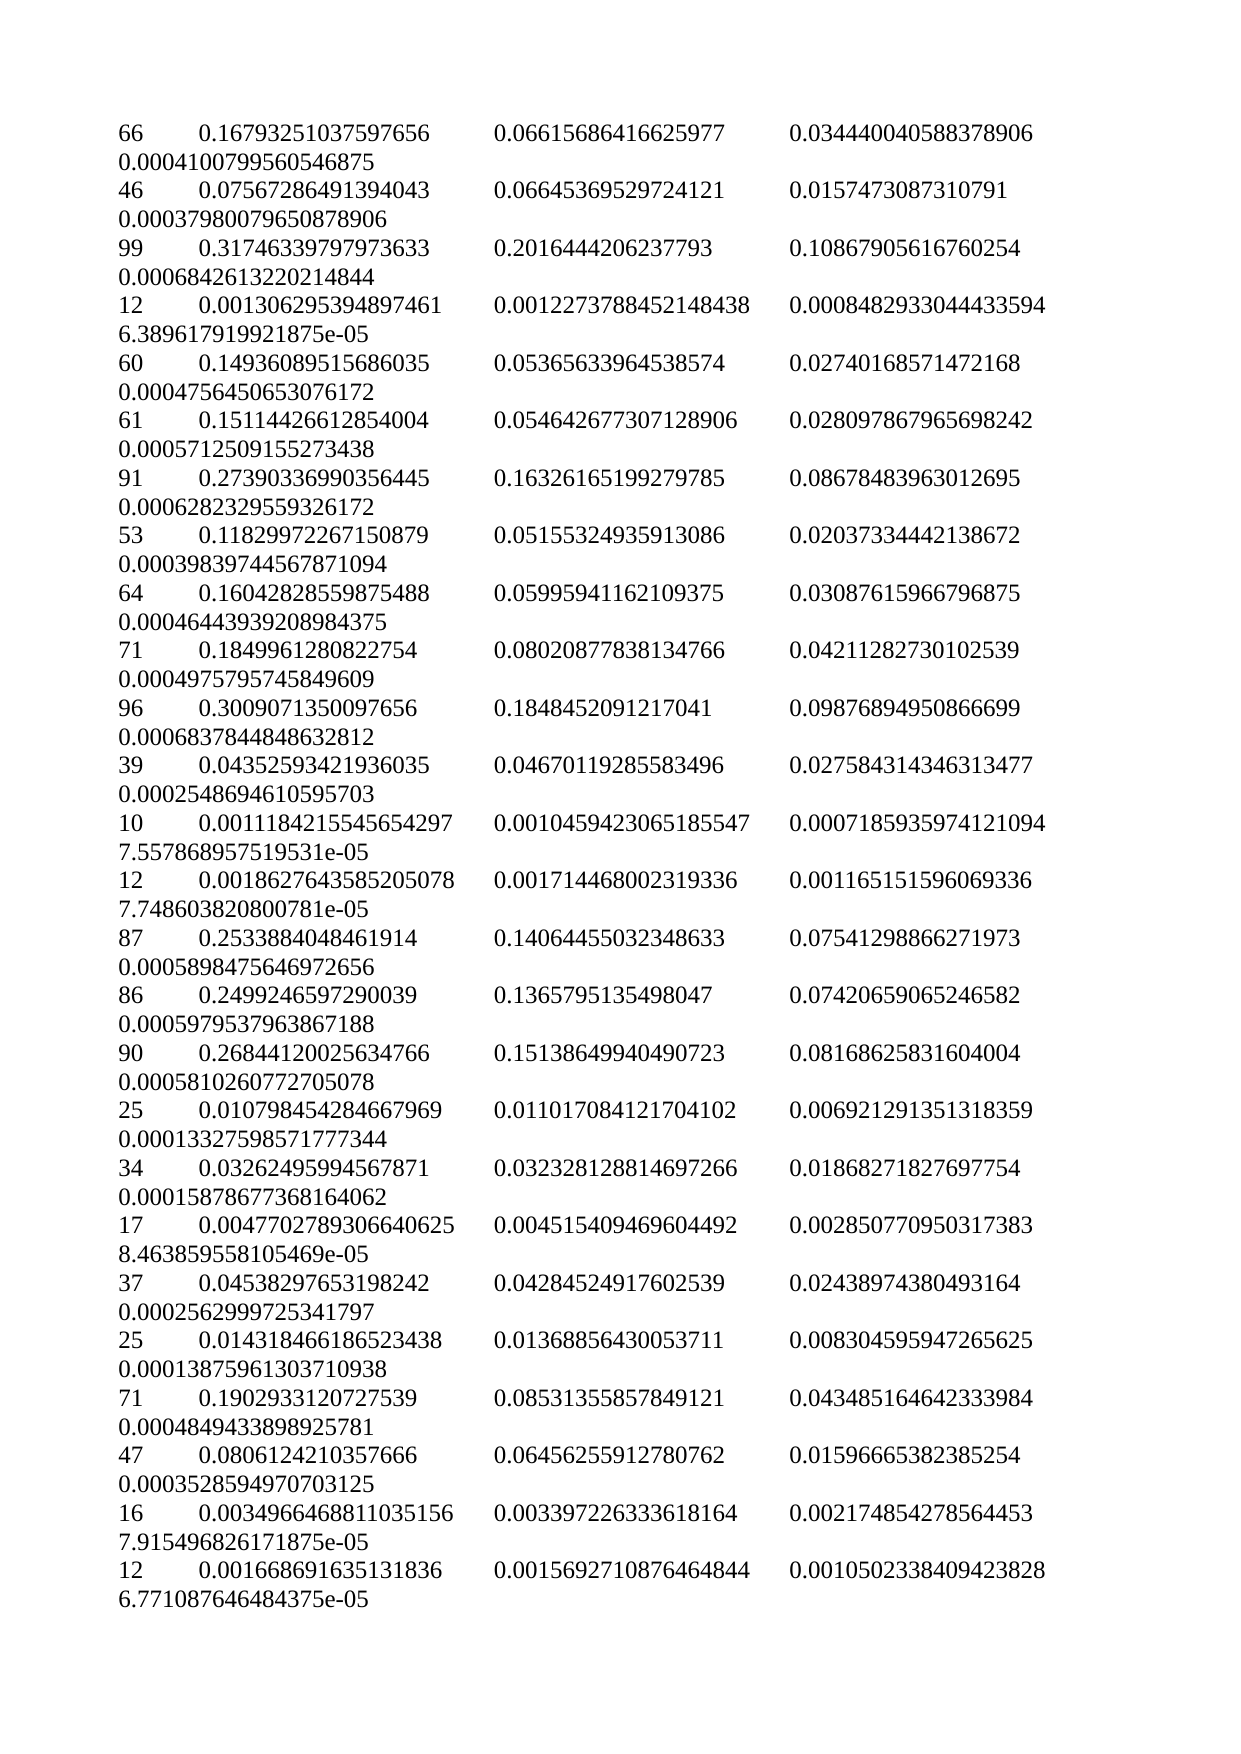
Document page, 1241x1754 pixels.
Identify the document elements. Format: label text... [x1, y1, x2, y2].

text 99 0.31746339797973633 0.2016444206237793 0.10867905616760254 0.0006842613220214844 [118, 233, 1122, 291]
text 91 0.27390336990356445 0.16326165199279785 0.08678483963012695 0.0006282329559326172 [118, 463, 1122, 521]
text 90 0.26844120025634766 0.15138649940490723 0.08168625831604004 0.0005810260772705078 [118, 1038, 1122, 1096]
text 71 0.1849961280822754 0.08020877838134766 0.04211282730102539 0.0004975795745849609 [118, 636, 1122, 693]
text 34 0.03262495994567871 0.032328128814697266 0.01868271827697754 0.00015878677368164062 [118, 1153, 1122, 1211]
text 86 0.2499246597290039 0.1365795135498047 0.07420659065246582 0.0005979537963867188 [118, 981, 1122, 1038]
text 61 0.15114426612854004 0.054642677307128906 0.028097867965698242 0.0005712509155273438 [118, 406, 1122, 463]
text 87 0.2533884048461914 0.14064455032348633 0.07541298866271973 0.0005898475646972656 [118, 923, 1122, 981]
text 17 0.0047702789306640625 0.004515409469604492 0.002850770950317383 8.463859558105469e-05 [118, 1211, 1122, 1268]
text 71 0.1902933120727539 0.08531355857849121 0.043485164642333984 0.0004849433898925781 [118, 1383, 1122, 1441]
text 39 0.04352593421936035 0.04670119285583496 0.027584314346313477 0.0002548694610595703 [118, 751, 1122, 808]
text 16 0.0034966468811035156 0.003397226333618164 0.002174854278564453 7.915496826171875e-05 [118, 1498, 1122, 1556]
text 60 0.14936089515686035 0.05365633964538574 0.02740168571472168 0.0004756450653076172 [118, 348, 1122, 406]
text 53 0.11829972267150879 0.05155324935913086 0.02037334442138672 0.00039839744567871094 [118, 521, 1122, 578]
text 37 0.04538297653198242 0.04284524917602539 0.02438974380493164 0.0002562999725341797 [118, 1268, 1122, 1326]
text 64 0.16042828559875488 0.05995941162109375 0.03087615966796875 0.00046443939208984375 [118, 578, 1122, 636]
text 12 0.0018627643585205078 0.001714468002319336 0.001165151596069336 7.748603820800781e-05 [118, 866, 1122, 923]
text 12 0.001668691635131836 0.0015692710876464844 0.0010502338409423828 6.771087646484375e-05 [118, 1556, 1122, 1613]
text 12 0.001306295394897461 0.0012273788452148438 0.0008482933044433594 6.389617919921875e-05 [118, 291, 1122, 348]
text 66 0.16793251037597656 0.06615686416625977 0.034440040588378906 0.0004100799560546875 [118, 118, 1122, 176]
text 25 0.010798454284667969 0.011017084121704102 0.006921291351318359 0.00013327598571777344 [118, 1096, 1122, 1153]
text 25 0.014318466186523438 0.01368856430053711 0.008304595947265625 0.00013875961303710938 [118, 1326, 1122, 1383]
text 10 0.0011184215545654297 0.0010459423065185547 0.0007185935974121094 7.557868957519531e-05 [118, 808, 1122, 866]
text 96 0.3009071350097656 0.1848452091217041 0.09876894950866699 0.0006837844848632812 [118, 693, 1122, 751]
text 46 0.07567286491394043 0.06645369529724121 0.0157473087310791 0.00037980079650878906 [118, 176, 1122, 233]
text 47 0.0806124210357666 0.06456255912780762 0.01596665382385254 0.0003528594970703125 [118, 1441, 1122, 1498]
